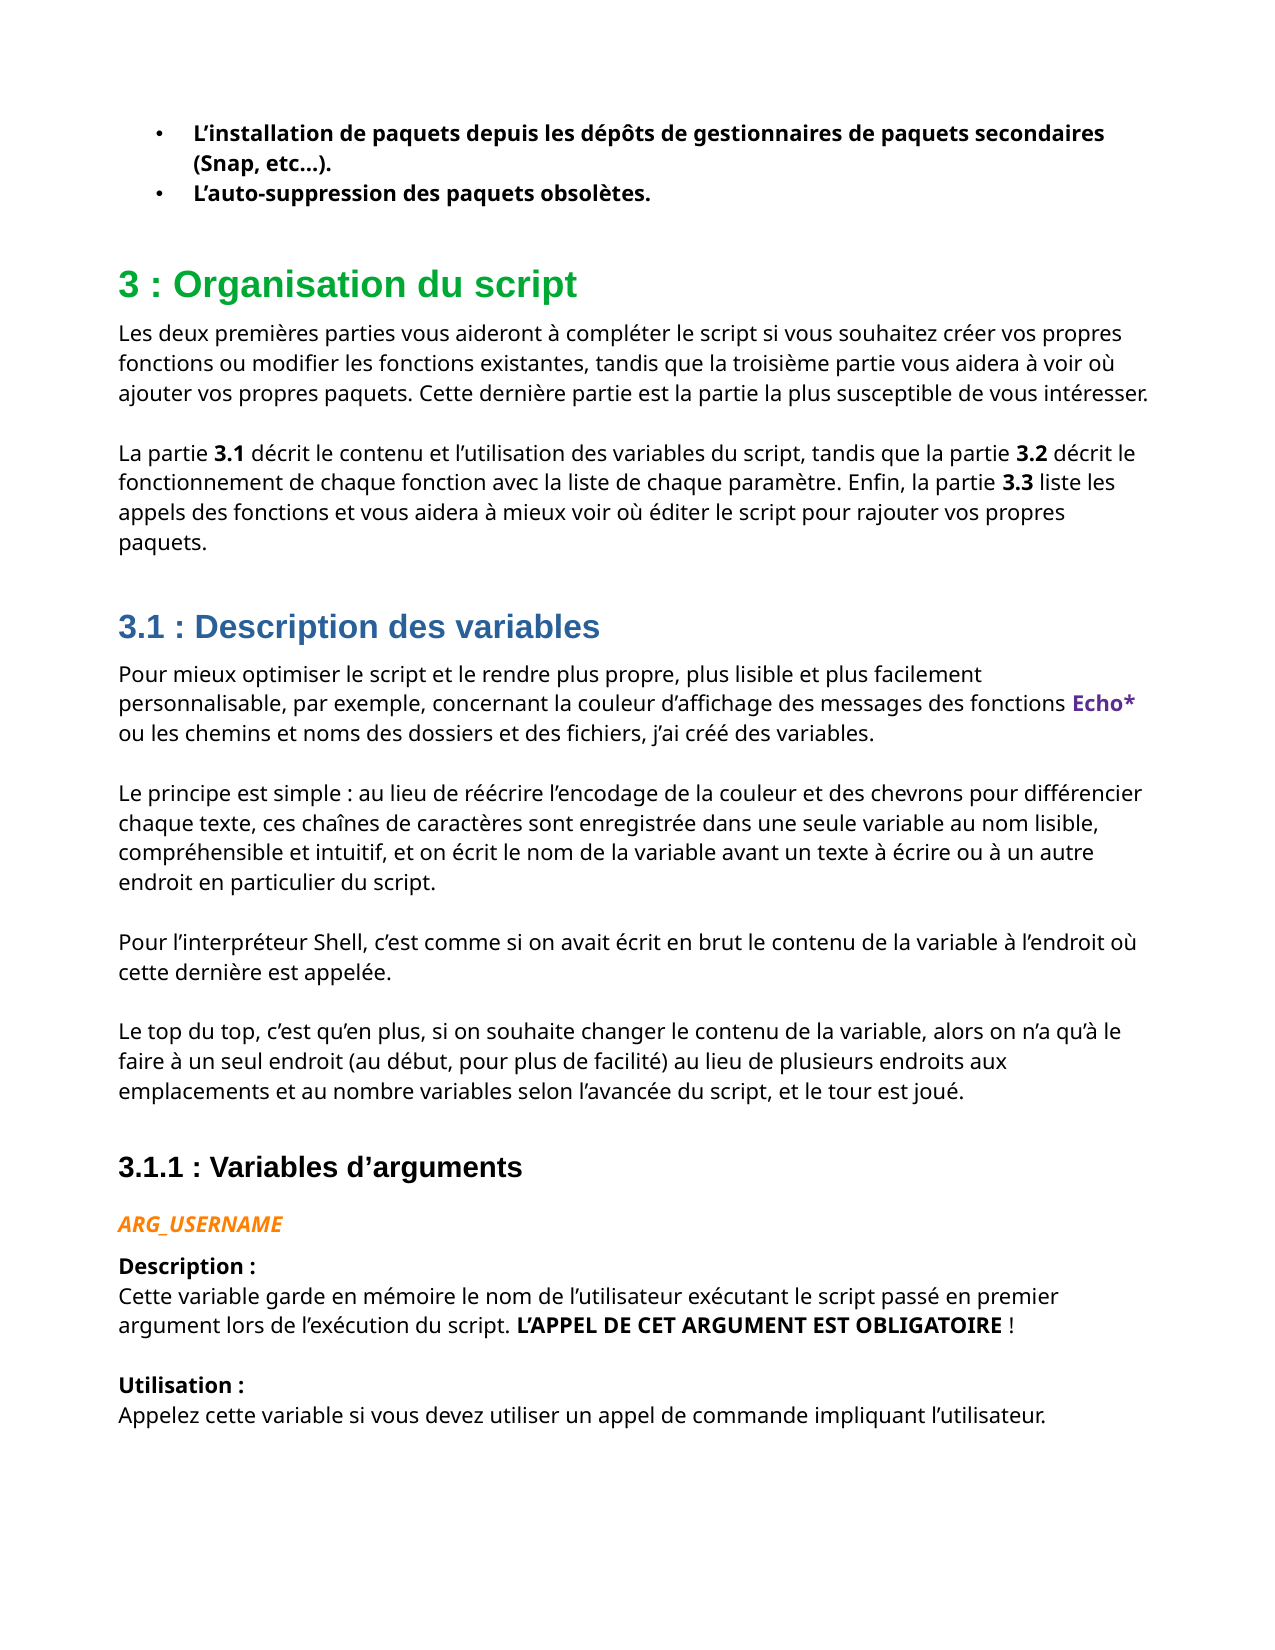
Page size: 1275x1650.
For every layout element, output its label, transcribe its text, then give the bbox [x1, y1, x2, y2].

text Pour mieux optimiser le script et le rendre plus propre, plus lisible et plus facilement personnalisable, par exemple, concernant la couleur d’affichage des messages des fonctions Echo* ou les chemins et noms des dossiers et des fichiers, j’ai créé des variables. [118, 658, 1157, 748]
subtitle ARG_USERNAME [118, 1208, 1157, 1238]
text Description : [118, 1251, 1157, 1281]
list L’installation de paquets depuis les dépôts de gestionnaires de paquets secondaires (Snap, etc...). [156, 118, 1157, 178]
list L’auto-suppression des paquets obsolètes. [156, 178, 1157, 207]
subtitle 3.1.1 : Variables d’arguments [118, 1150, 1157, 1183]
subtitle 3.1 : Description des variables [118, 607, 1157, 646]
text Le top du top, c’est qu’en plus, si on souhaite changer le contenu de la variable, alors on n’a qu’à le faire à un seul endroit (au début, pour plus de facilité) au lieu de plusieurs endroits aux emplacements et au nombre variables selon l’avancée du script, et le tour est joué. [118, 1016, 1157, 1105]
text Pour l’interpréteur Shell, c’est comme si on avait écrit en brut le contenu de la variable à l’endroit où cette dernière est appelée. [118, 927, 1157, 986]
text Utilisation : [118, 1370, 1157, 1400]
text Cette variable garde en mémoire le nom de l’utilisateur exécutant le script passé en premier argument lors de l’exécution du script. L’APPEL DE CET ARGUMENT EST OBLIGATOIRE ! [118, 1281, 1157, 1340]
text Appelez cette variable si vous devez utiliser un appel de commande impliquant l’utilisateur. [118, 1400, 1157, 1429]
text La partie 3.1 décrit le contenu et l’utilisation des variables du script, tandis que la partie 3.2 décrit le fonctionnement de chaque fonction avec la liste de chaque paramètre. Enfin, la partie 3.3 liste les appels des fonctions et vous aidera à mieux voir où éditer le script pour rajouter vos propres paquets. [118, 438, 1157, 557]
subtitle 3 : Organisation du script [118, 262, 1157, 306]
text Les deux premières parties vous aideront à compléter le script si vous souhaitez créer vos propres fonctions ou modifier les fonctions existantes, tandis que la troisième partie vous aidera à voir où ajouter vos propres paquets. Cette dernière partie est la partie la plus susceptible de vous intéresser. [118, 318, 1157, 408]
text Le principe est simple : au lieu de réécrire l’encodage de la couleur et des chevrons pour différencier chaque texte, ces chaînes de caractères sont enregistrée dans une seule variable au nom lisible, compréhensible et intuitif, et on écrit le nom de la variable avant un texte à écrire ou à un autre endroit en particulier du script. [118, 778, 1157, 897]
